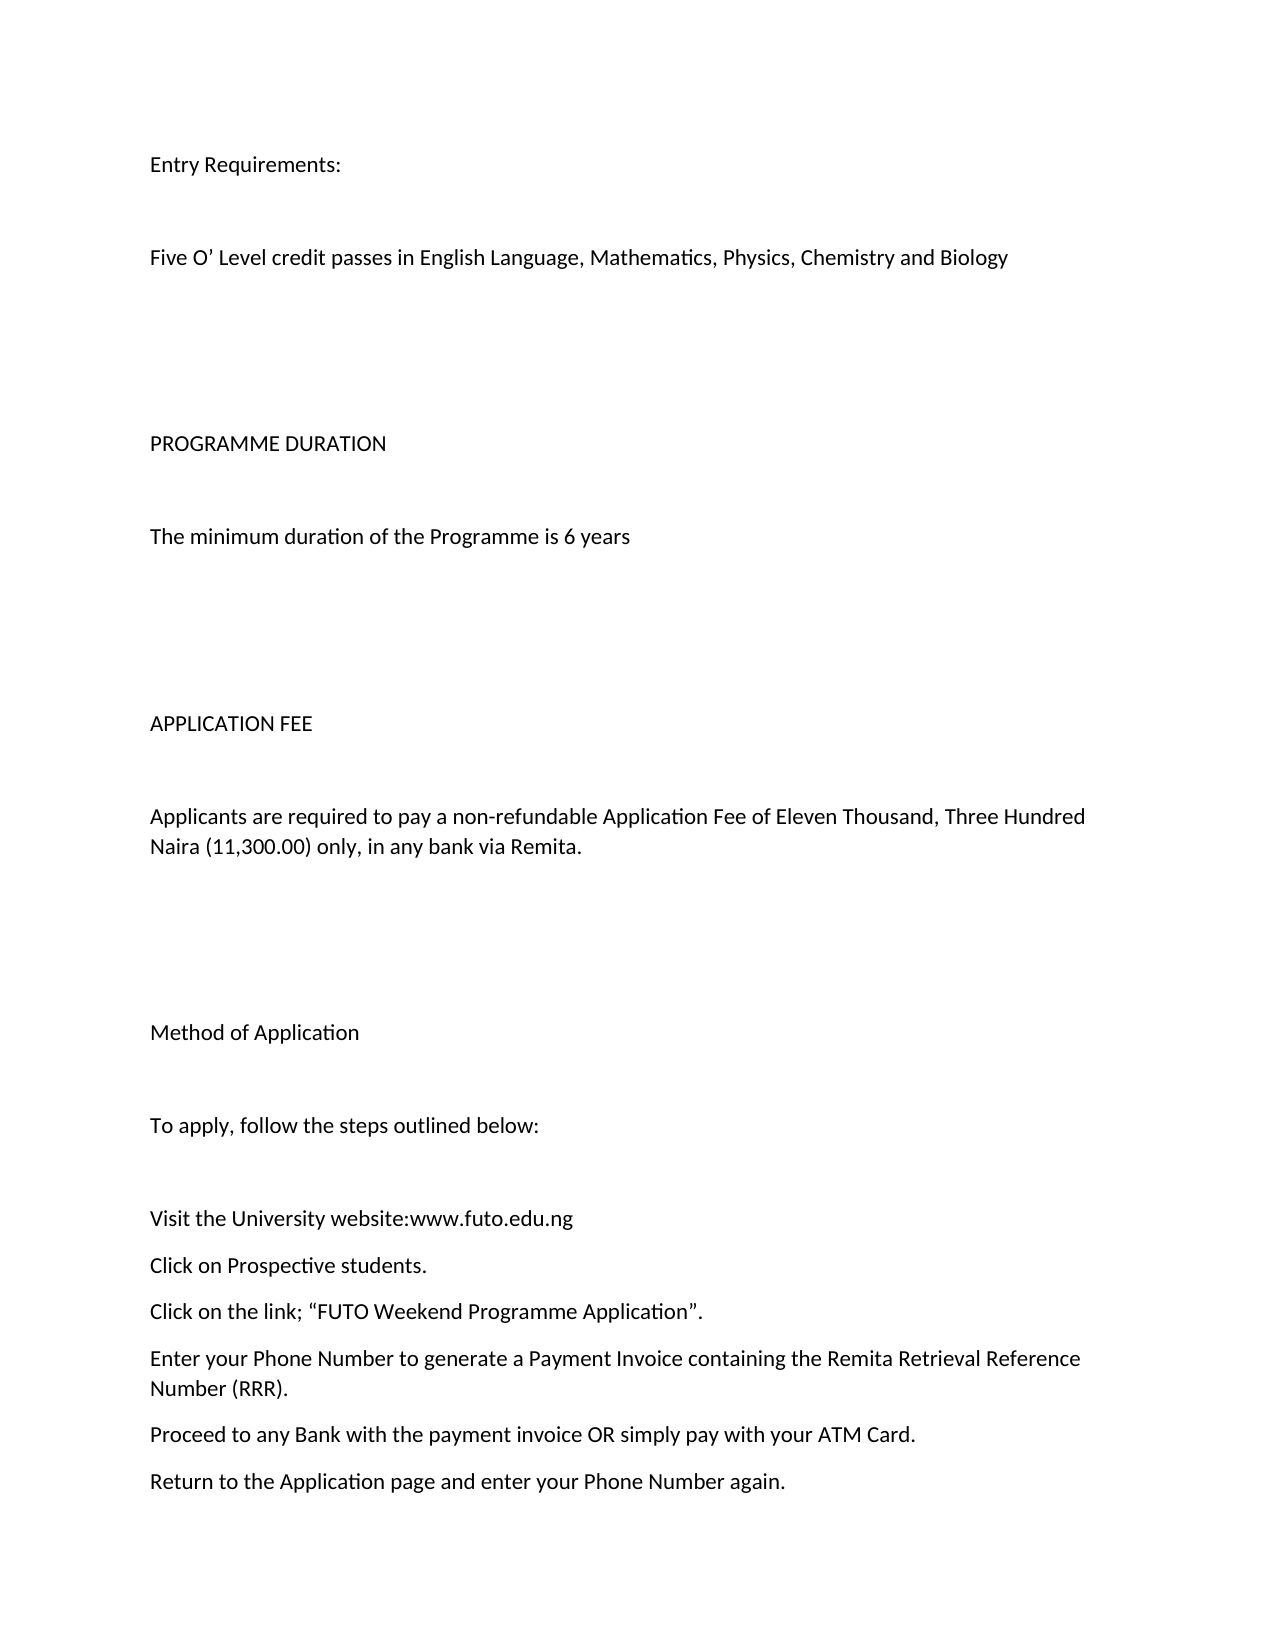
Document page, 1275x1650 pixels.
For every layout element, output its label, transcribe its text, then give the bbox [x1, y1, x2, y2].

text Click on the link; “FUTO Weekend Programme Application”. [150, 1297, 1125, 1325]
text Return to the Application page and enter your Phone Number again. [150, 1467, 1125, 1495]
text Visit the University website:www.futo.edu.ng [150, 1204, 1125, 1232]
text PROGRAMME DURATION [150, 429, 1125, 457]
text Five O’ Level credit passes in English Language, Mathematics, Physics, Chemistry and Biology [150, 243, 1125, 271]
text Enter your Phone Number to generate a Payment Invoice containing the Remita Retrieval Reference Number (RRR). [150, 1344, 1125, 1402]
text Entry Requirements: [150, 150, 1125, 178]
text To apply, follow the steps outlined below: [150, 1111, 1125, 1139]
text APPLICATION FEE [150, 709, 1125, 737]
text Click on Prospective students. [150, 1251, 1125, 1279]
text Applicants are required to pay a non-refundable Application Fee of Eleven Thousand, Three Hundred Naira (11,300.00) only, in any bank via Remita. [150, 802, 1125, 860]
text The minimum duration of the Programme is 6 years [150, 522, 1125, 551]
text Method of Application [150, 1018, 1125, 1046]
text Proceed to any Bank with the payment invoice OR simply pay with your ATM Card. [150, 1420, 1125, 1448]
